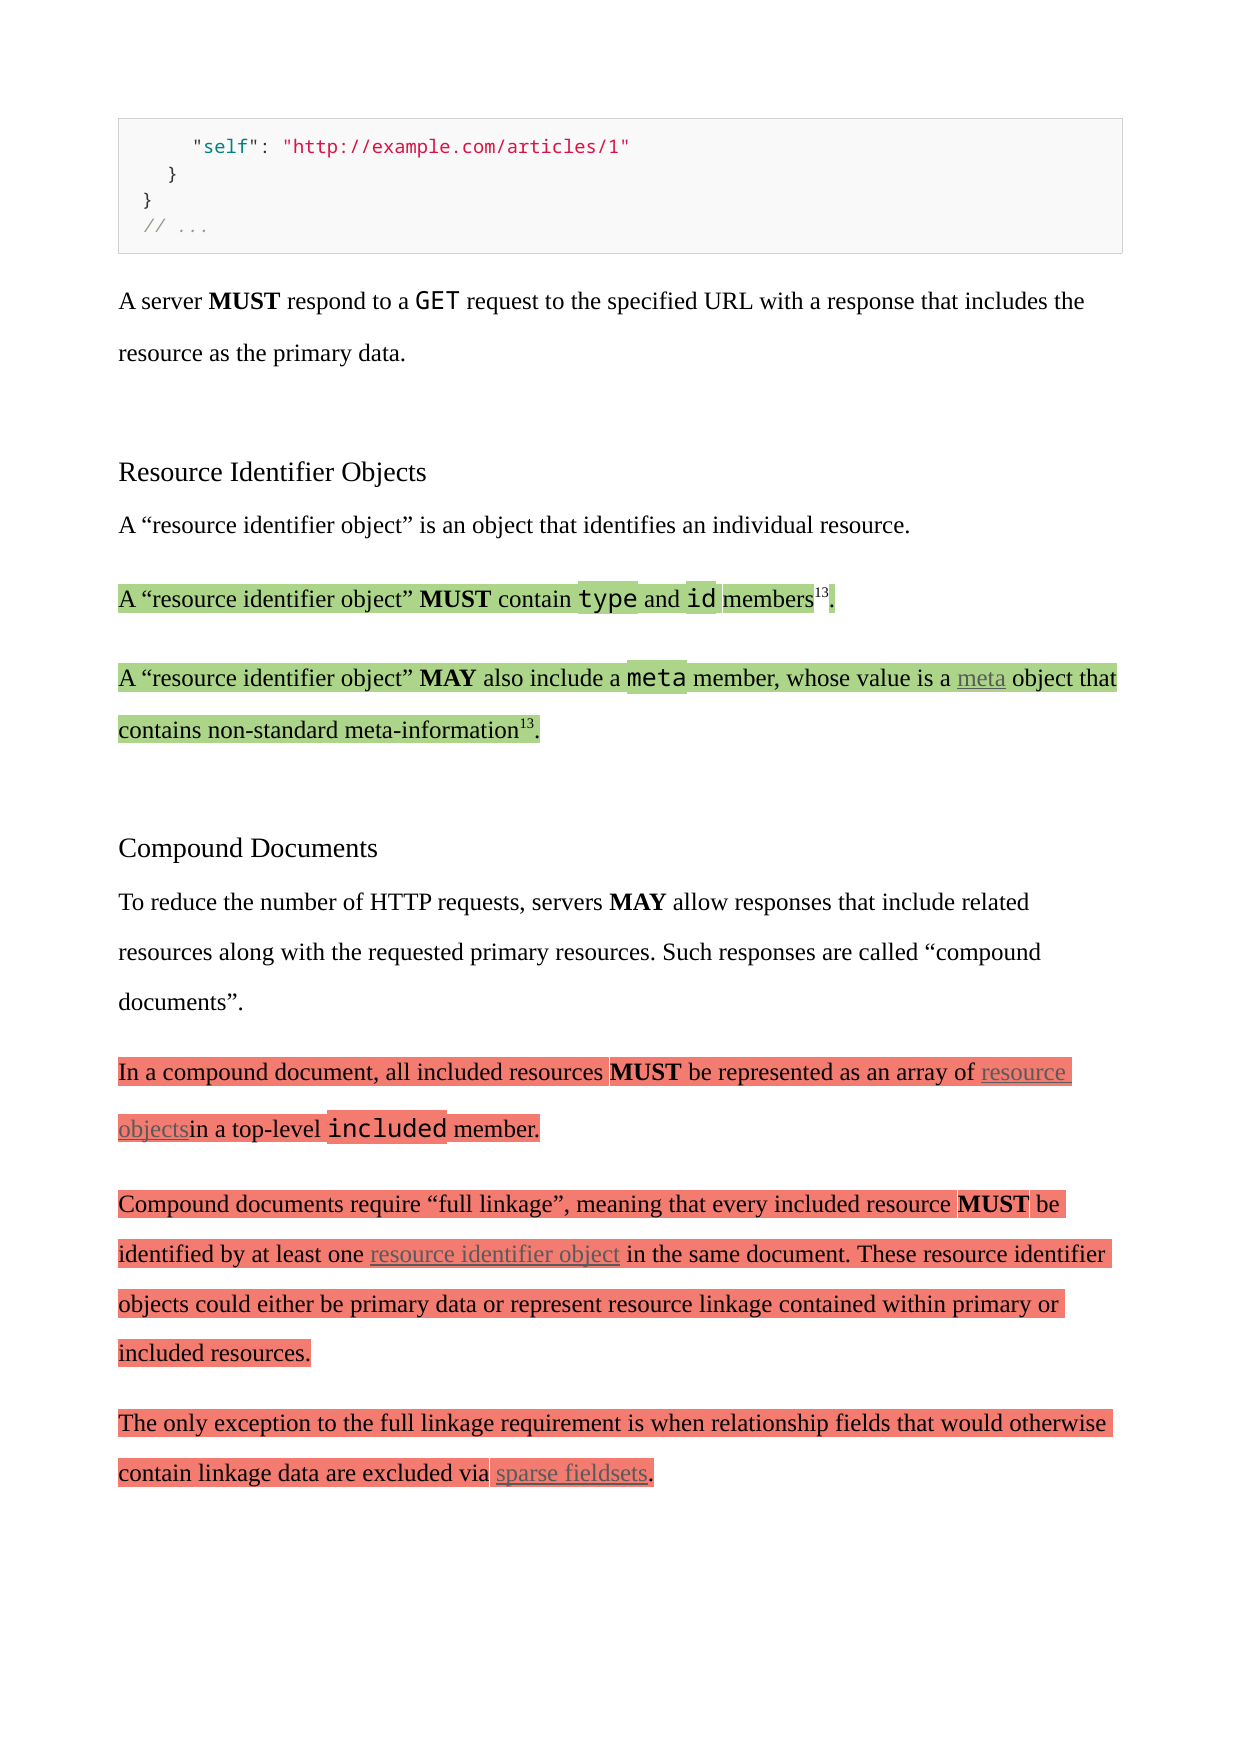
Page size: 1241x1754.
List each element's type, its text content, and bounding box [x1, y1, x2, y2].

subtitle Resource Identifier Objects [118, 455, 1122, 487]
subtitle Compound Documents [118, 832, 1122, 864]
text To reduce the number of HTTP requests, servers MAY allow responses that include related resources along with the requested primary resources. Such responses are called “compound documents”. [118, 887, 1122, 1016]
text The only exception to the full linkage requirement is when relationship fields that would otherwise contain linkage data are excluded via sparse fieldsets. [118, 1408, 1122, 1487]
text } [119, 144, 1122, 171]
text A server MUST respond to a GET request to the specified URL with a response that includes the resource as the primary data. [118, 283, 1122, 367]
text In a compound document, all included resources MUST be represented as an array of resource objectsin a top-level included member. [118, 1057, 1122, 1144]
text } [119, 171, 1122, 196]
text A “resource identifier object” MAY also include a meta member, whose value is a meta object that contains non-standard meta-information13. [118, 660, 1122, 743]
text A “resource identifier object” MUST contain type and id members. [118, 581, 1122, 614]
text // ... [119, 196, 1122, 253]
text Compound documents require “full linkage”, meaning that every included resource MUST be identified by at least one resource identifier object in the same document. These resource identifier objects could either be primary data or represent resource linkage contained within primary or included resources. [118, 1189, 1122, 1367]
text A “resource identifier object” is an object that identifies an individual resource. [118, 511, 1122, 539]
text "self": "http://example.com/articles/1" [119, 119, 1122, 144]
text } [476, 144, 482, 152]
